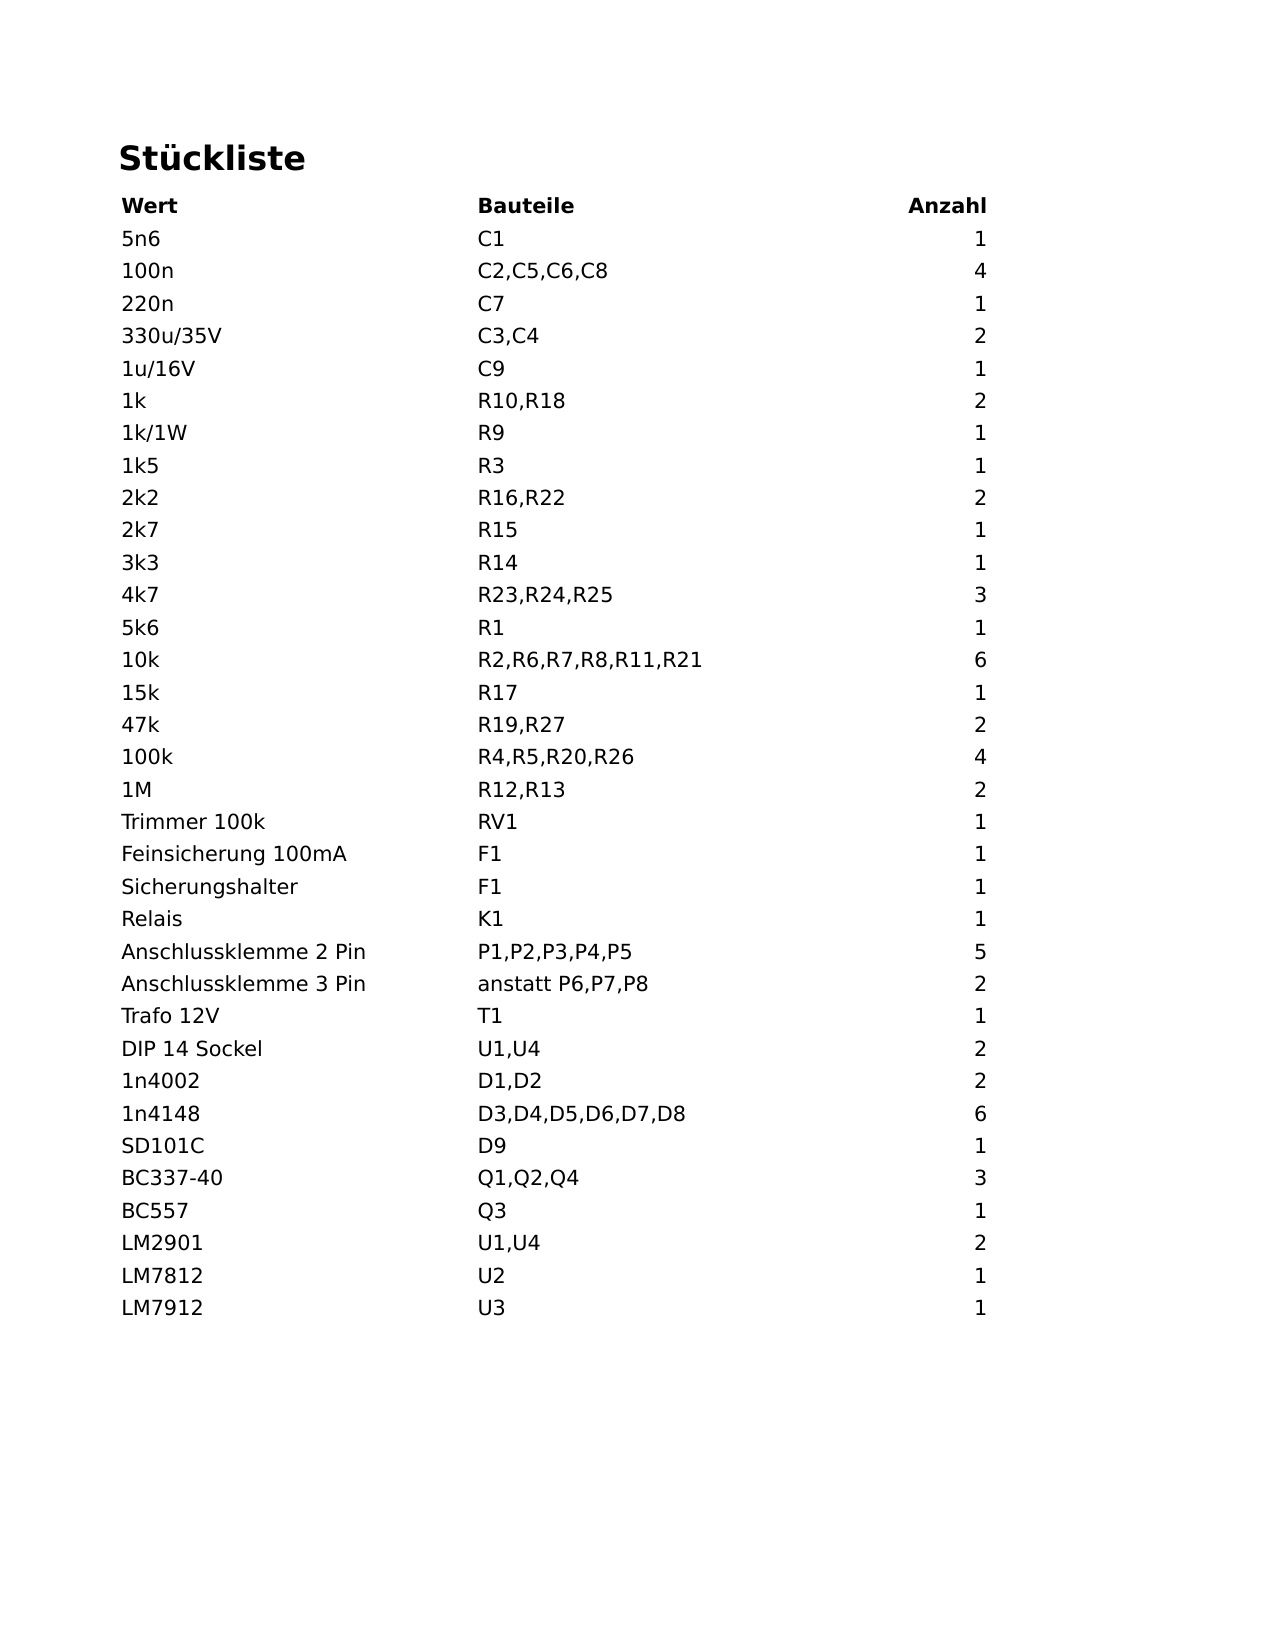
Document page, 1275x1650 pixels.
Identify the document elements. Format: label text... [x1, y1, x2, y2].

table_cell 220n [118, 288, 474, 320]
table_cell 2 [793, 968, 990, 1000]
table_cell 1k5 [118, 450, 474, 482]
table_cell 5n6 [118, 223, 474, 255]
table_cell 100k [118, 741, 474, 774]
table_cell R15 [474, 515, 793, 547]
table_header Bauteile [474, 191, 793, 223]
table_cell 1 [793, 353, 990, 385]
table_cell C1 [474, 223, 793, 255]
table_cell 1 [793, 288, 990, 320]
table_cell U1,U4 [474, 1227, 793, 1259]
table_cell 1 [793, 839, 990, 871]
table_cell 1 [793, 1292, 990, 1324]
table_cell Q3 [474, 1195, 793, 1227]
table_cell C2,C5,C6,C8 [474, 255, 793, 288]
table_cell 4k7 [118, 579, 474, 612]
table_cell F1 [474, 839, 793, 871]
table_cell 1 [793, 1260, 990, 1292]
table_cell R12,R13 [474, 774, 793, 806]
table_cell R9 [474, 417, 793, 450]
table_cell anstatt P6,P7,P8 [474, 968, 793, 1000]
table_cell C3,C4 [474, 320, 793, 352]
table_cell 1 [793, 806, 990, 838]
table_cell DIP 14 Sockel [118, 1033, 474, 1065]
table_cell 6 [793, 1098, 990, 1130]
table_cell Trafo 12V [118, 1000, 474, 1033]
table_cell 2 [793, 482, 990, 514]
table_cell 2 [793, 1227, 990, 1259]
table_cell 1 [793, 903, 990, 936]
table_cell LM7912 [118, 1292, 474, 1324]
table_cell 6 [793, 644, 990, 676]
table_cell K1 [474, 903, 793, 936]
table_cell C9 [474, 353, 793, 385]
table_cell 1k [118, 385, 474, 417]
table_cell 1 [793, 676, 990, 709]
table_cell Relais [118, 903, 474, 936]
table_cell R17 [474, 676, 793, 709]
table_cell 1 [793, 547, 990, 579]
table_cell 2 [793, 774, 990, 806]
table_cell 1 [793, 1000, 990, 1033]
table_cell Trimmer 100k [118, 806, 474, 838]
table_cell C7 [474, 288, 793, 320]
table_cell 1 [793, 1130, 990, 1162]
table_cell LM7812 [118, 1260, 474, 1292]
table_cell 1 [793, 450, 990, 482]
table_cell 1 [793, 1195, 990, 1227]
table_cell Anschlussklemme 3 Pin [118, 968, 474, 1000]
table_cell 3k3 [118, 547, 474, 579]
table_cell 1M [118, 774, 474, 806]
table_cell 1 [793, 515, 990, 547]
table_cell 15k [118, 676, 474, 709]
table_cell P1,P2,P3,P4,P5 [474, 936, 793, 968]
table_cell 1 [793, 871, 990, 903]
table_cell 2 [793, 1065, 990, 1098]
table_cell D3,D4,D5,D6,D7,D8 [474, 1098, 793, 1130]
table_cell R4,R5,R20,R26 [474, 741, 793, 774]
table_cell 2k2 [118, 482, 474, 514]
table_cell D9 [474, 1130, 793, 1162]
table_cell BC337-40 [118, 1163, 474, 1195]
table_cell Sicherungshalter [118, 871, 474, 903]
table_cell 4 [793, 255, 990, 288]
table_cell 2 [793, 320, 990, 352]
table_cell U1,U4 [474, 1033, 793, 1065]
table_cell R23,R24,R25 [474, 579, 793, 612]
table_cell 1n4002 [118, 1065, 474, 1098]
table_cell 5 [793, 936, 990, 968]
table_cell U2 [474, 1260, 793, 1292]
table_cell U3 [474, 1292, 793, 1324]
table_cell R10,R18 [474, 385, 793, 417]
table_cell 3 [793, 1163, 990, 1195]
table_cell SD101C [118, 1130, 474, 1162]
table_cell 2k7 [118, 515, 474, 547]
table_cell LM2901 [118, 1227, 474, 1259]
table_cell R16,R22 [474, 482, 793, 514]
table_cell T1 [474, 1000, 793, 1033]
table_cell R3 [474, 450, 793, 482]
table_cell Q1,Q2,Q4 [474, 1163, 793, 1195]
table_cell 2 [793, 385, 990, 417]
table_cell 47k [118, 709, 474, 741]
table_cell 2 [793, 709, 990, 741]
table_cell R2,R6,R7,R8,R11,R21 [474, 644, 793, 676]
table_cell 1u/16V [118, 353, 474, 385]
table_cell 1 [793, 417, 990, 450]
table_cell 1 [793, 223, 990, 255]
table_cell Anschlussklemme 2 Pin [118, 936, 474, 968]
table_cell 10k [118, 644, 474, 676]
table_cell F1 [474, 871, 793, 903]
table_cell RV1 [474, 806, 793, 838]
table_cell 1 [793, 612, 990, 644]
table_cell R14 [474, 547, 793, 579]
table_cell 4 [793, 741, 990, 774]
table_cell R19,R27 [474, 709, 793, 741]
table_cell 100n [118, 255, 474, 288]
table_header Anzahl [793, 191, 990, 223]
table_cell 1k/1W [118, 417, 474, 450]
table_cell D1,D2 [474, 1065, 793, 1098]
table_cell 2 [793, 1033, 990, 1065]
table_cell BC557 [118, 1195, 474, 1227]
table_cell R1 [474, 612, 793, 644]
table_cell 3 [793, 579, 990, 612]
table_cell Feinsicherung 100mA [118, 839, 474, 871]
subtitle Stückliste [118, 139, 1157, 178]
table_cell 330u/35V [118, 320, 474, 352]
table_cell 5k6 [118, 612, 474, 644]
table_header Wert [118, 191, 474, 223]
table_cell 1n4148 [118, 1098, 474, 1130]
